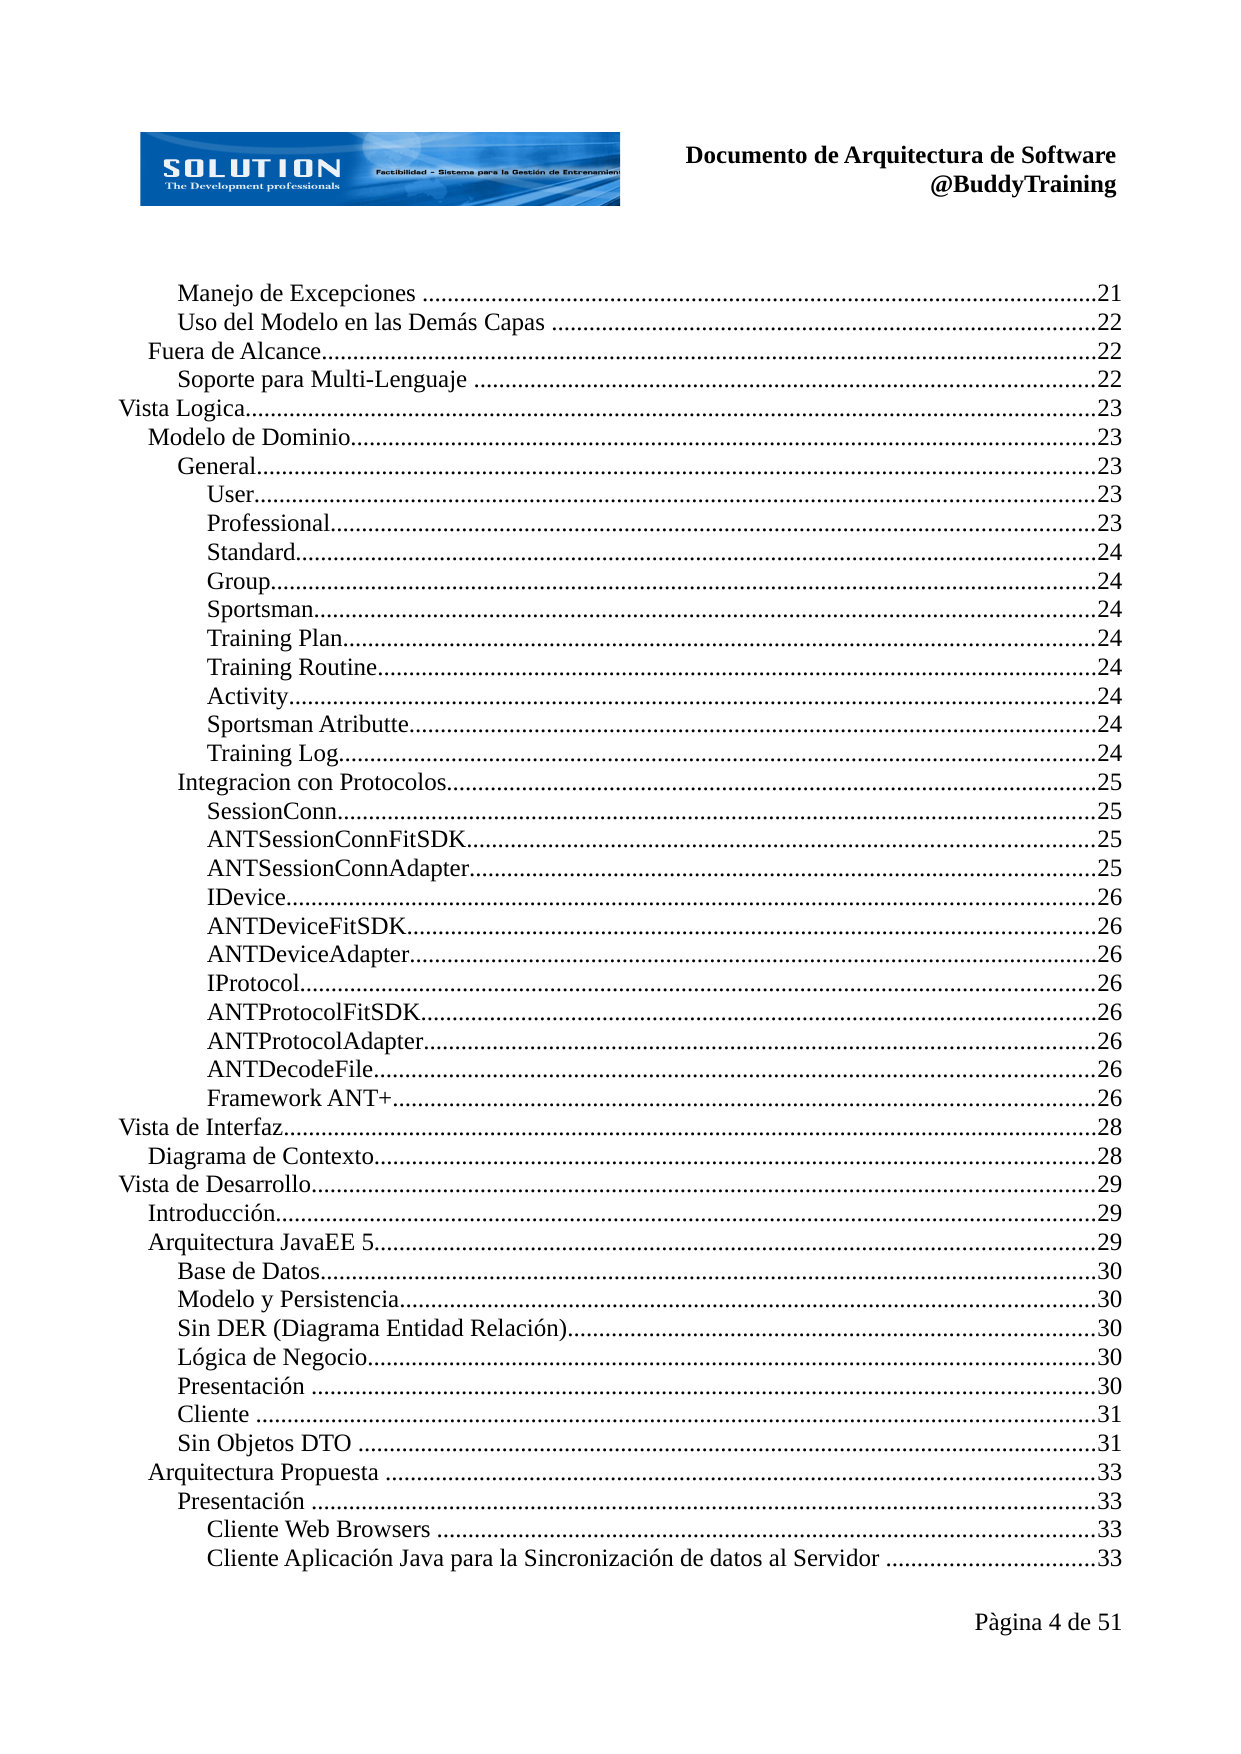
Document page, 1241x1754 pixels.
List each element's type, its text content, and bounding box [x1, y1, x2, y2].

text IProtocol 26 [207, 968, 1122, 997]
text Soporte para Multi-Lenguaje 22 [177, 364, 1122, 393]
text Sin Objetos DTO 31 [177, 1428, 1122, 1457]
text Manejo de Excepciones 21 [177, 278, 1122, 307]
text Lógica de Negocio 30 [177, 1342, 1122, 1371]
text Framework ANT+ 26 [207, 1083, 1122, 1112]
picture [140, 132, 621, 206]
text Vista de Desarrollo 29 [118, 1169, 1122, 1198]
text Sportsman Atributte 24 [207, 709, 1122, 738]
text Group 24 [207, 566, 1122, 594]
text SessionConn 25 [207, 796, 1122, 824]
text Diagrama de Contexto 28 [148, 1141, 1122, 1169]
text Presentación 30 [177, 1371, 1122, 1399]
text Arquitectura JavaEE 5 29 [148, 1227, 1122, 1256]
text Training Routine 24 [207, 652, 1122, 681]
text Training Log 24 [207, 738, 1122, 767]
text General 23 [177, 451, 1122, 479]
text Cliente Aplicación Java para la Sincronización de datos al Servidor 33 [207, 1543, 1122, 1572]
text Cliente Web Browsers 33 [207, 1514, 1122, 1543]
text ANTSessionConnAdapter 25 [207, 853, 1122, 882]
text Cliente 31 [177, 1399, 1122, 1428]
text Vista de Interfaz 28 [118, 1112, 1122, 1141]
text Base de Datos 30 [177, 1256, 1122, 1284]
text Modelo de Dominio 23 [148, 422, 1122, 451]
text IDevice 26 [207, 882, 1122, 911]
text Sportsman 24 [207, 594, 1122, 623]
text ANTProtocolAdapter 26 [207, 1026, 1122, 1054]
text ANTProtocolFitSDK 26 [207, 997, 1122, 1026]
text Professional 23 [207, 508, 1122, 537]
text Modelo y Persistencia 30 [177, 1284, 1122, 1313]
text Vista Logica 23 [118, 393, 1122, 422]
text Activity 24 [207, 681, 1122, 709]
text Presentación 33 [177, 1486, 1122, 1514]
text User 23 [207, 479, 1122, 508]
text Fuera de Alcance 22 [148, 336, 1122, 364]
text Arquitectura Propuesta 33 [148, 1457, 1122, 1486]
text ANTDeviceAdapter 26 [207, 939, 1122, 968]
text ANTDecodeFile 26 [207, 1054, 1122, 1083]
text Uso del Modelo en las Demás Capas 22 [177, 307, 1122, 336]
text ANTSessionConnFitSDK 25 [207, 824, 1122, 853]
text ANTDeviceFitSDK 26 [207, 911, 1122, 939]
text Integracion con Protocolos 25 [177, 767, 1122, 796]
text Standard 24 [207, 537, 1122, 566]
text Training Plan 24 [207, 623, 1122, 652]
text Sin DER (Diagrama Entidad Relación) 30 [177, 1313, 1122, 1342]
text Introducción 29 [148, 1198, 1122, 1227]
